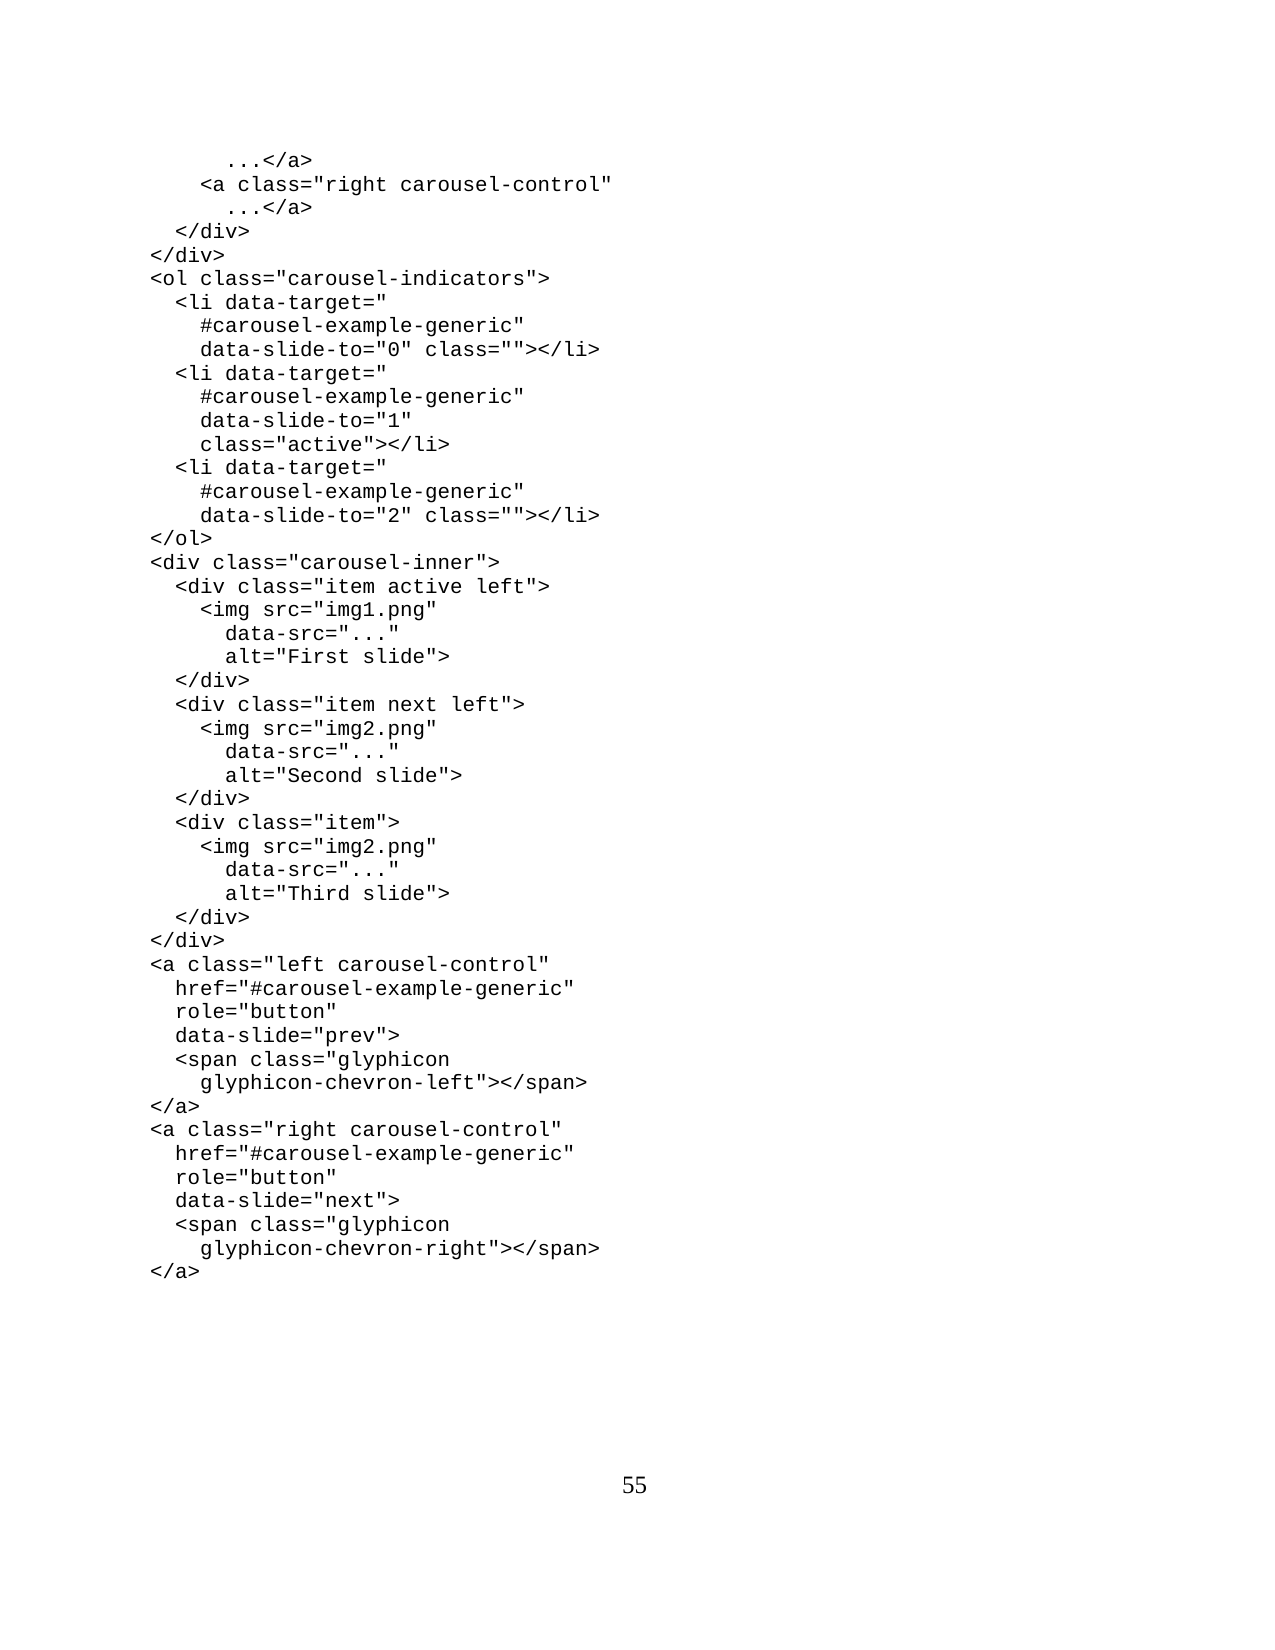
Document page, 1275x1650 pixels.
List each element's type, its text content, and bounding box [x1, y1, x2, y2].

text data-slide-to="2" class=""></li> [150, 505, 1125, 528]
text data-slide-to="1" [150, 410, 1125, 434]
text href="#carousel-example-generic" [150, 1143, 1125, 1167]
text ...</a> [150, 150, 1125, 174]
text #carousel-example-generic" [150, 481, 1125, 505]
text <span class="glyphicon [150, 1214, 1125, 1238]
text role="button" [150, 1001, 1125, 1025]
text <li data-target=" [150, 457, 1125, 481]
text <img src="img2.png" [150, 836, 1125, 859]
text <div class="carousel-inner"> [150, 552, 1125, 576]
text alt="Second slide"> [150, 765, 1125, 788]
text </ol> [150, 528, 1125, 552]
text #carousel-example-generic" [150, 386, 1125, 410]
text data-slide="next"> [150, 1190, 1125, 1214]
text <span class="glyphicon [150, 1048, 1125, 1072]
text #carousel-example-generic" [150, 316, 1125, 339]
text <a class="right carousel-control" [150, 174, 1125, 197]
text </div> [150, 244, 1125, 268]
text <ol class="carousel-indicators"> [150, 268, 1125, 292]
text <li data-target=" [150, 292, 1125, 316]
text glyphicon-chevron-left"></span> [150, 1072, 1125, 1096]
text alt="Third slide"> [150, 883, 1125, 907]
text ...</a> [150, 197, 1125, 221]
text alt="First slide"> [150, 647, 1125, 670]
text href="#carousel-example-generic" [150, 978, 1125, 1001]
text data-slide="prev"> [150, 1025, 1125, 1048]
text </div> [150, 907, 1125, 930]
text </a> [150, 1261, 1125, 1285]
text glyphicon-chevron-right"></span> [150, 1238, 1125, 1261]
text data-src="..." [150, 859, 1125, 883]
text <img src="img2.png" [150, 717, 1125, 741]
text data-slide-to="0" class=""></li> [150, 339, 1125, 363]
text <li data-target=" [150, 363, 1125, 386]
text class="active"></li> [150, 434, 1125, 457]
text <div class="item"> [150, 812, 1125, 836]
text data-src="..." [150, 623, 1125, 647]
text <a class="left carousel-control" [150, 954, 1125, 978]
text <a class="right carousel-control" [150, 1119, 1125, 1143]
text </div> [150, 670, 1125, 694]
text </div> [150, 930, 1125, 954]
text <div class="item next left"> [150, 694, 1125, 717]
text </div> [150, 788, 1125, 812]
text <img src="img1.png" [150, 599, 1125, 623]
text </a> [150, 1096, 1125, 1119]
text </div> [150, 221, 1125, 244]
text data-src="..." [150, 741, 1125, 765]
text role="button" [150, 1167, 1125, 1190]
text <div class="item active left"> [150, 576, 1125, 599]
